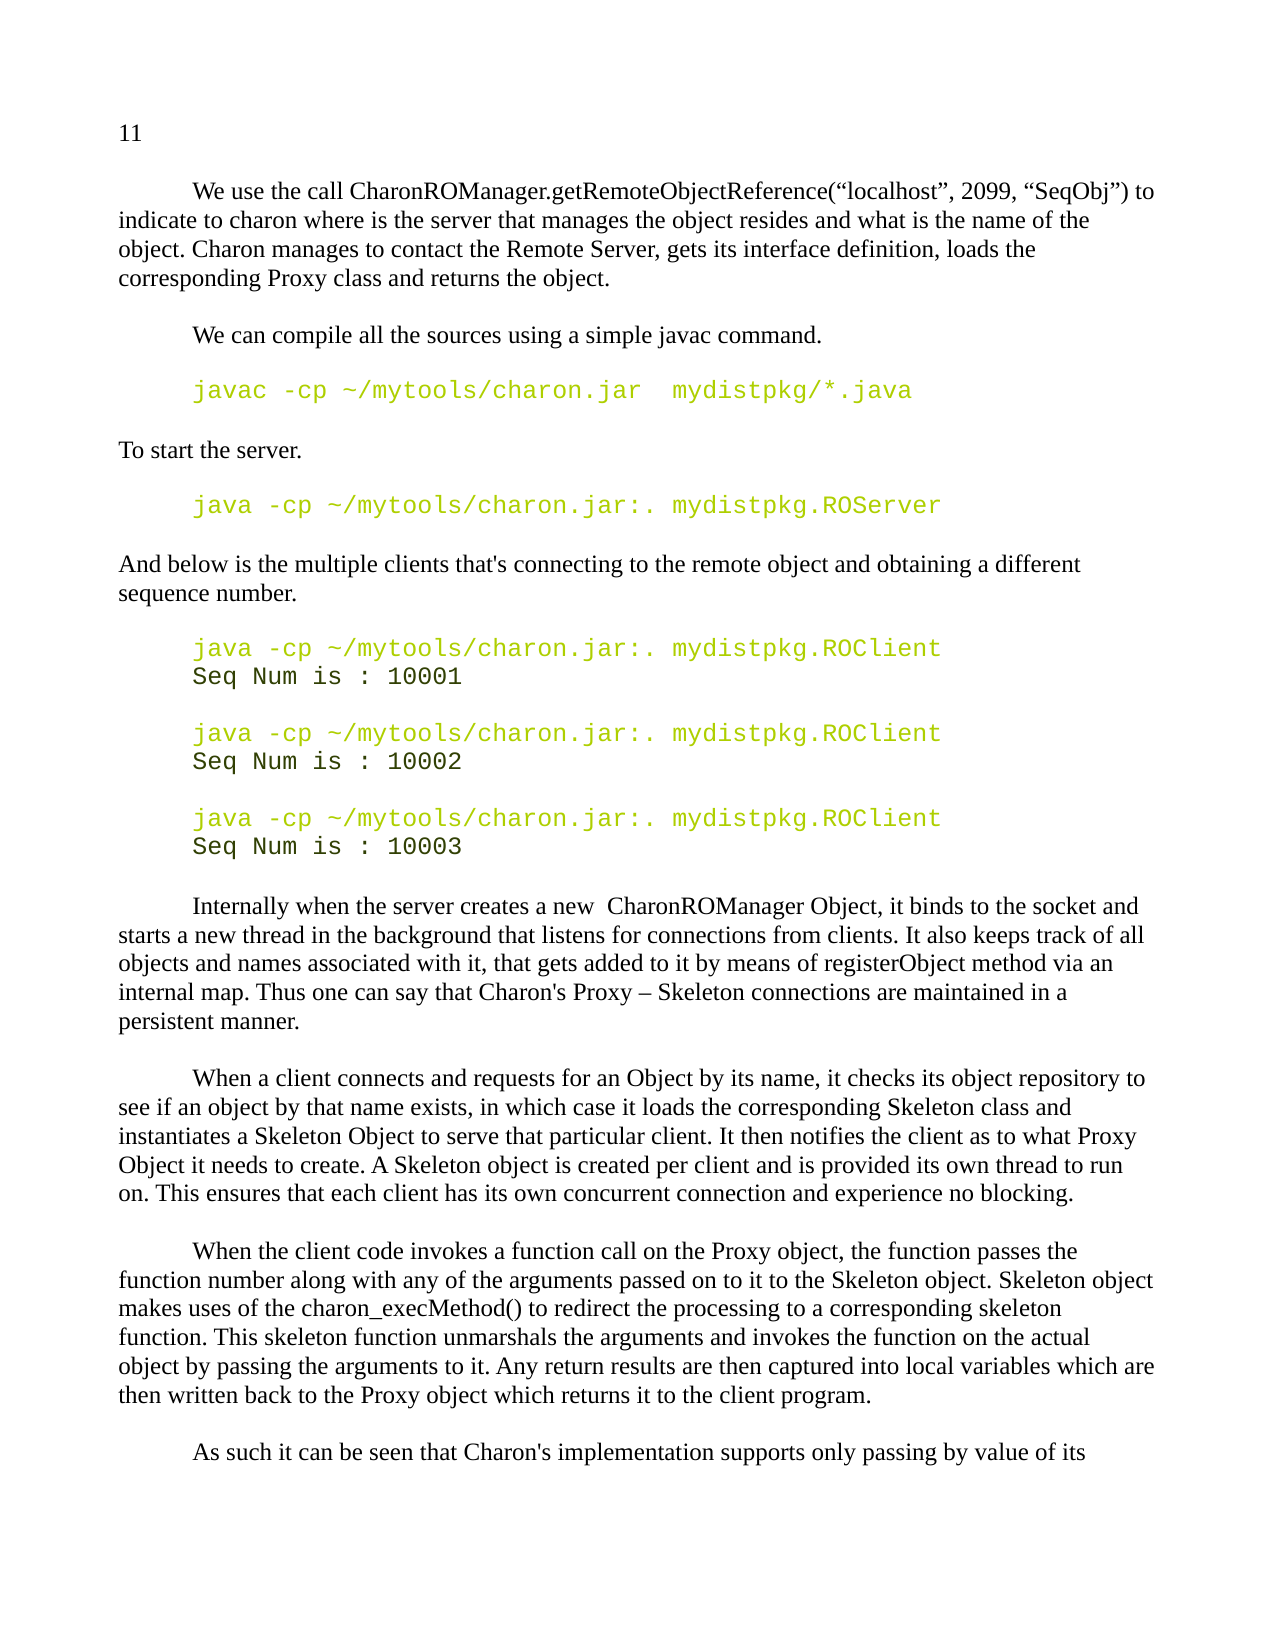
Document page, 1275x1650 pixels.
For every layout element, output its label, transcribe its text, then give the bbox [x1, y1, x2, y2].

text We can compile all the sources using a simple javac command. [118, 320, 1157, 349]
text java -cp ~/mytools/charon.jar:. mydistpkg.ROClient [118, 721, 1157, 749]
text java -cp ~/mytools/charon.jar:. mydistpkg.ROClient [118, 636, 1157, 664]
text Internally when the server creates a new CharonROManager Object, it binds to the socket and starts a new thread in the background that listens for connections from clients. It also keeps track of all objects and names associated with it, that gets added to it by means of registerObject method via an internal map. Thus one can say that Charon's Proxy – Skeleton connections are maintained in a persistent manner. [118, 891, 1157, 1035]
text And below is the multiple clients that's connecting to the remote object and obtaining a different sequence number. [118, 549, 1157, 607]
text As such it can be seen that Charon's implementation supports only passing by value of its [118, 1437, 1157, 1466]
text When the client code invokes a function call on the Proxy object, the function passes the function number along with any of the arguments passed on to it to the Skeleton object. Skeleton object makes uses of the charon_execMethod() to redirect the processing to a corresponding skeleton function. This skeleton function unmarshals the arguments and invokes the function on the actual object by passing the arguments to it. Any return results are then captured into local variables which are then written back to the Proxy object which returns it to the client program. [118, 1236, 1157, 1408]
text Seq Num is : 10002 [118, 749, 1157, 777]
text We use the call CharonROManager.getRemoteObjectReference(“localhost”, 2099, “SeqObj”) to indicate to charon where is the server that manages the object resides and what is the name of the object. Charon manages to contact the Remote Server, gets its interface definition, loads the corresponding Proxy class and returns the object. [118, 176, 1157, 291]
text Seq Num is : 10003 [118, 834, 1157, 862]
text java -cp ~/mytools/charon.jar:. mydistpkg.ROClient [118, 806, 1157, 834]
text java -cp ~/mytools/charon.jar:. mydistpkg.ROServer [118, 492, 1157, 521]
text When a client connects and requests for an Object by its name, it checks its object repository to see if an object by that name exists, in which case it loads the corresponding Skeleton class and instantiates a Skeleton Object to serve that particular client. It then notifies the client as to what Proxy Object it needs to create. A Skeleton object is created per client and is provided its own thread to run on. This ensures that each client has its own concurrent connection and experience no blocking. [118, 1063, 1157, 1207]
text Seq Num is : 10001 [118, 664, 1157, 692]
text To start the server. [118, 435, 1157, 463]
text javac -cp ~/mytools/charon.jar mydistpkg/*.java [118, 378, 1157, 406]
